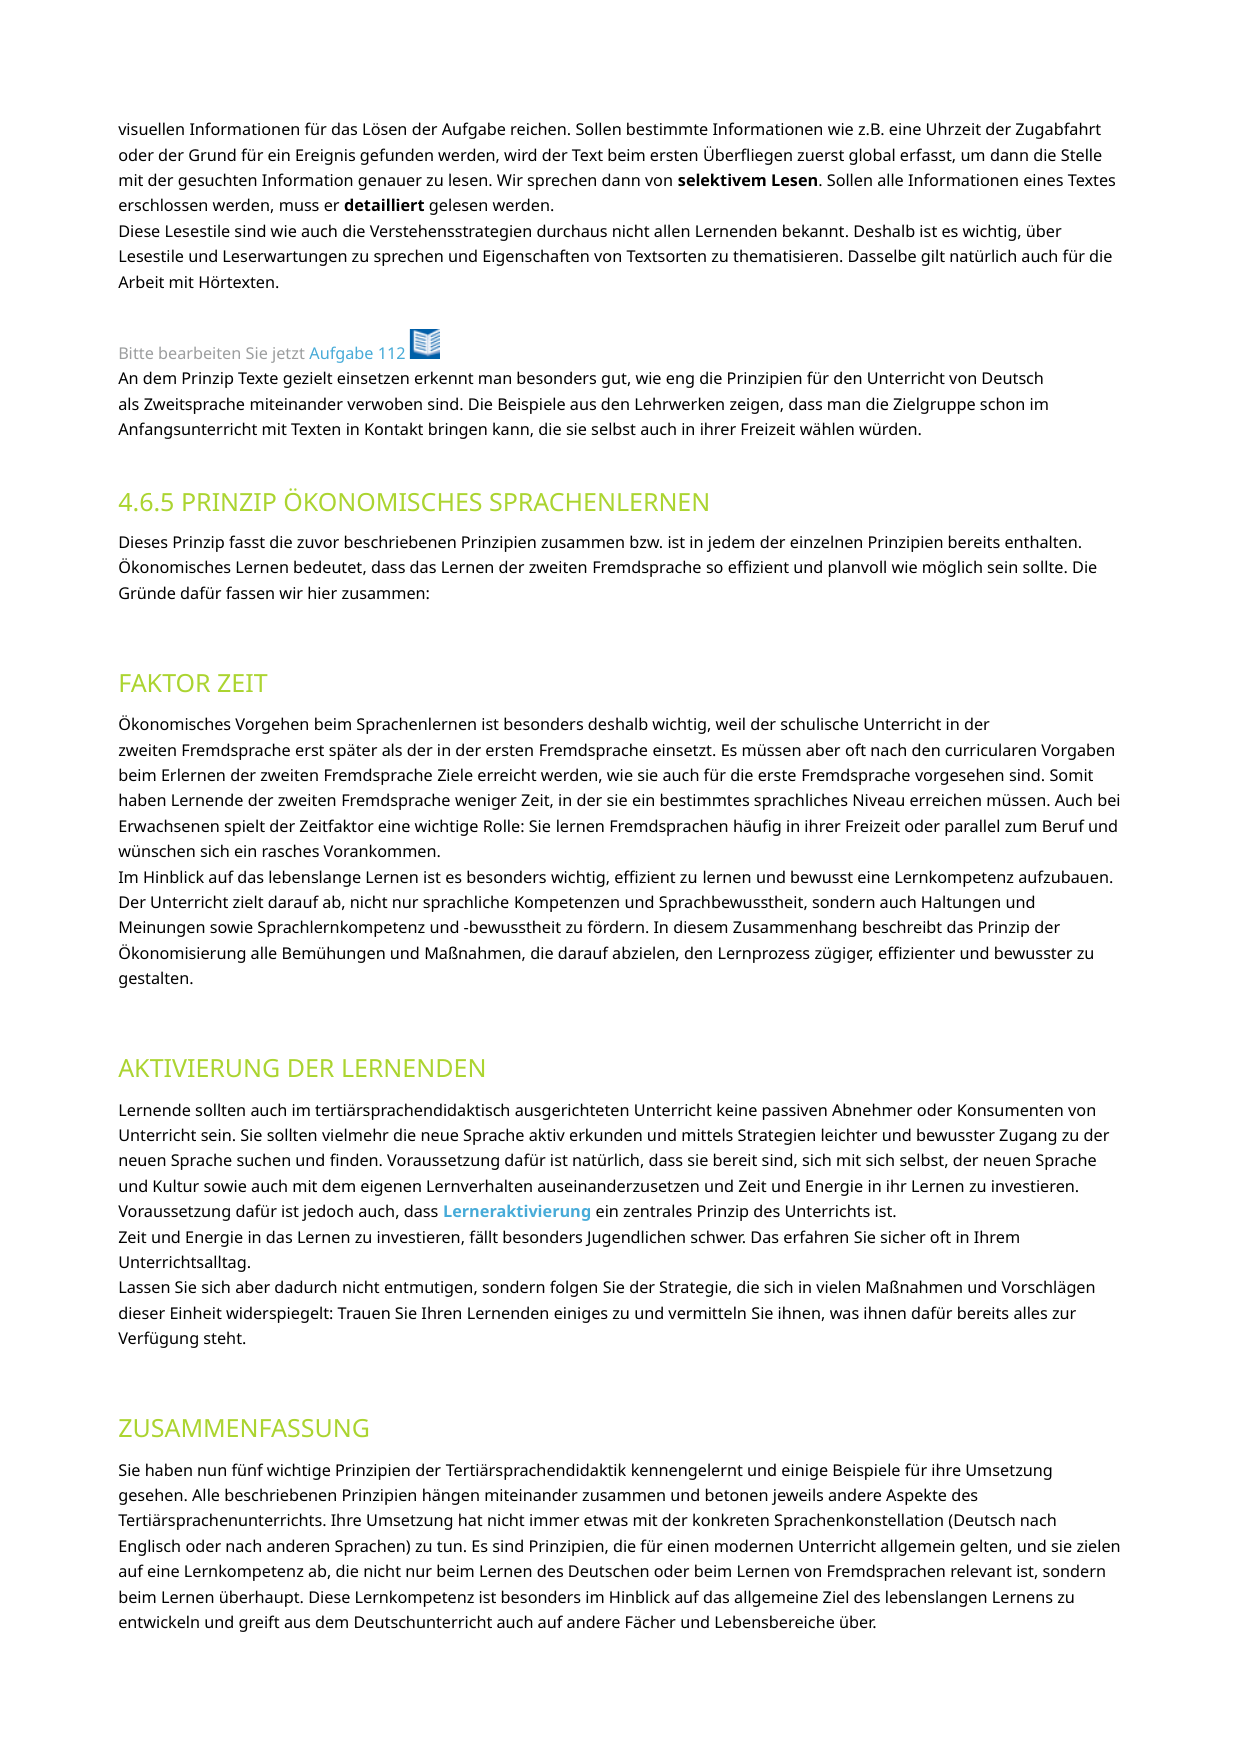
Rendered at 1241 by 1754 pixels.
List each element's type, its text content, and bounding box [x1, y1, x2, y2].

text Im Hinblick auf das lebenslange Lernen ist es besonders wichtig, effizient zu lernen und bewusst eine Lernkompetenz aufzubauen. Der Unterricht zielt darauf ab, nicht nur sprachliche Kompetenzen und Sprachbewusstheit, sondern auch Haltungen und Meinungen sowie Sprachlernkompetenz und -bewusstheit zu fördern. In diesem Zusammenhang beschreibt das Prinzip der Ökonomisierung alle Bemühungen und Maßnahmen, die darauf abzielen, den Lernprozess zügiger, effizienter und bewusster zu gestalten. [118, 866, 1122, 989]
text Dieses Prinzip fasst die zuvor beschriebenen Prinzipien zusammen bzw. ist in jedem der einzelnen Prinzipien bereits enthalten. Ökonomisches Lernen bedeutet, dass das Lernen der zweiten Fremdsprache so effizient und planvoll wie möglich sein sollte. Die Gründe dafür fassen wir hier zusammen: [118, 531, 1122, 604]
text Lernende sollten auch im tertiärsprachendidaktisch ausgerichteten Unterricht keine passiven Abnehmer oder Konsumenten von Unterricht sein. Sie sollten vielmehr die neue Sprache aktiv erkunden und mittels Strategien leichter und bewusster Zugang zu der neuen Sprache suchen und finden. Voraussetzung dafür ist natürlich, dass sie bereit sind, sich mit sich selbst, der neuen Sprache und Kultur sowie auch mit dem eigenen Lernverhalten auseinanderzusetzen und Zeit und Energie in ihr Lernen zu investieren. Voraussetzung dafür ist jedoch auch, dass Lerneraktivierung ein zentrales Prinzip des Unterrichts ist. [118, 1099, 1122, 1222]
subtitle FAKTOR ZEIT [118, 665, 1122, 699]
text An dem Prinzip Texte gezielt einsetzen erkennt man besonders gut, wie eng die Prinzipien für den Unterricht von Deutsch als Zweitsprache miteinander verwoben sind. Die Beispiele aus den Lehrwerken zeigen, dass man die Zielgruppe schon im Anfangsunterricht mit Texten in Kontakt bringen kann, die sie selbst auch in ihrer Freizeit wählen würden. [118, 367, 1122, 440]
subtitle AKTIVIERUNG DER LERNENDEN [118, 1051, 1122, 1085]
text Bitte bearbeiten Sie jetzt Aufgabe 112 [118, 329, 1122, 364]
text Lassen Sie sich aber dadurch nicht entmutigen, sondern folgen Sie der Strategie, die sich in vielen Maßnahmen und Vorschlägen dieser Einheit widerspiegelt: Trauen Sie Ihren Lernenden einiges zu und vermitteln Sie ihnen, was ihnen dafür bereits alles zur Verfügung steht. [118, 1277, 1122, 1349]
text Diese Lesestile sind wie auch die Verstehensstrategien durchaus nicht allen Lernenden bekannt. Deshalb ist es wichtig, über Lesestile und Leserwartungen zu sprechen und Eigenschaften von Textsorten zu thematisieren. Dasselbe gilt natürlich auch für die Arbeit mit Hörtexten. [118, 220, 1122, 293]
text Zeit und Energie in das Lernen zu investieren, fällt besonders Jugendlichen schwer. Das erfahren Sie sicher oft in Ihrem Unterrichtsalltag. [118, 1226, 1122, 1273]
text visuellen Informationen für das Lösen der Aufgabe reichen. Sollen bestimmte Informationen wie z.B. eine Uhrzeit der Zugabfahrt oder der Grund für ein Ereignis gefunden werden, wird der Text beim ersten Überfliegen zuerst global erfasst, um dann die Stelle mit der gesuchten Information genauer zu lesen. Wir sprechen dann von selektivem Lesen. Sollen alle Informationen eines Textes erschlossen werden, muss er detailliert gelesen werden. [118, 118, 1122, 217]
subtitle 4.6.5 PRINZIP ÖKONOMISCHES SPRACHENLERNEN [118, 484, 1122, 519]
text Ökonomisches Vorgehen beim Sprachenlernen ist besonders deshalb wichtig, weil der schulische Unterricht in der zweiten Fremdsprache erst später als der in der ersten Fremdsprache einsetzt. Es müssen aber oft nach den curricularen Vorgaben beim Erlernen der zweiten Fremdsprache Ziele erreicht werden, wie sie auch für die erste Fremdsprache vorgesehen sind. Somit haben Lernende der zweiten Fremdsprache weniger Zeit, in der sie ein bestimmtes sprachliches Niveau erreichen müssen. Auch bei Erwachsenen spielt der Zeitfaktor eine wichtige Rolle: Sie lernen Fremdsprachen häufig in ihrer Freizeit oder parallel zum Beruf und wünschen sich ein rasches Vorankommen. [118, 713, 1122, 862]
picture [409, 329, 440, 359]
subtitle ZUSAMMENFASSUNG [118, 1411, 1122, 1445]
text Sie haben nun fünf wichtige Prinzipien der Tertiärsprachendidaktik kennengelernt und einige Beispiele für ihre Umsetzung gesehen. Alle beschriebenen Prinzipien hängen miteinander zusammen und betonen jeweils andere Aspekte des Tertiärsprachenunterrichts. Ihre Umsetzung hat nicht immer etwas mit der konkreten Sprachenkonstellation (Deutsch nach Englisch oder nach anderen Sprachen) zu tun. Es sind Prinzipien, die für einen modernen Unterricht allgemein gelten, und sie zielen auf eine Lernkompetenz ab, die nicht nur beim Lernen des Deutschen oder beim Lernen von Fremdsprachen relevant ist, sondern beim Lernen überhaupt. Diese Lernkompetenz ist besonders im Hinblick auf das allgemeine Ziel des lebenslangen Lernens zu entwickeln und greift aus dem Deutschunterricht auch auf andere Fächer und Lebensbereiche über. [118, 1459, 1122, 1633]
